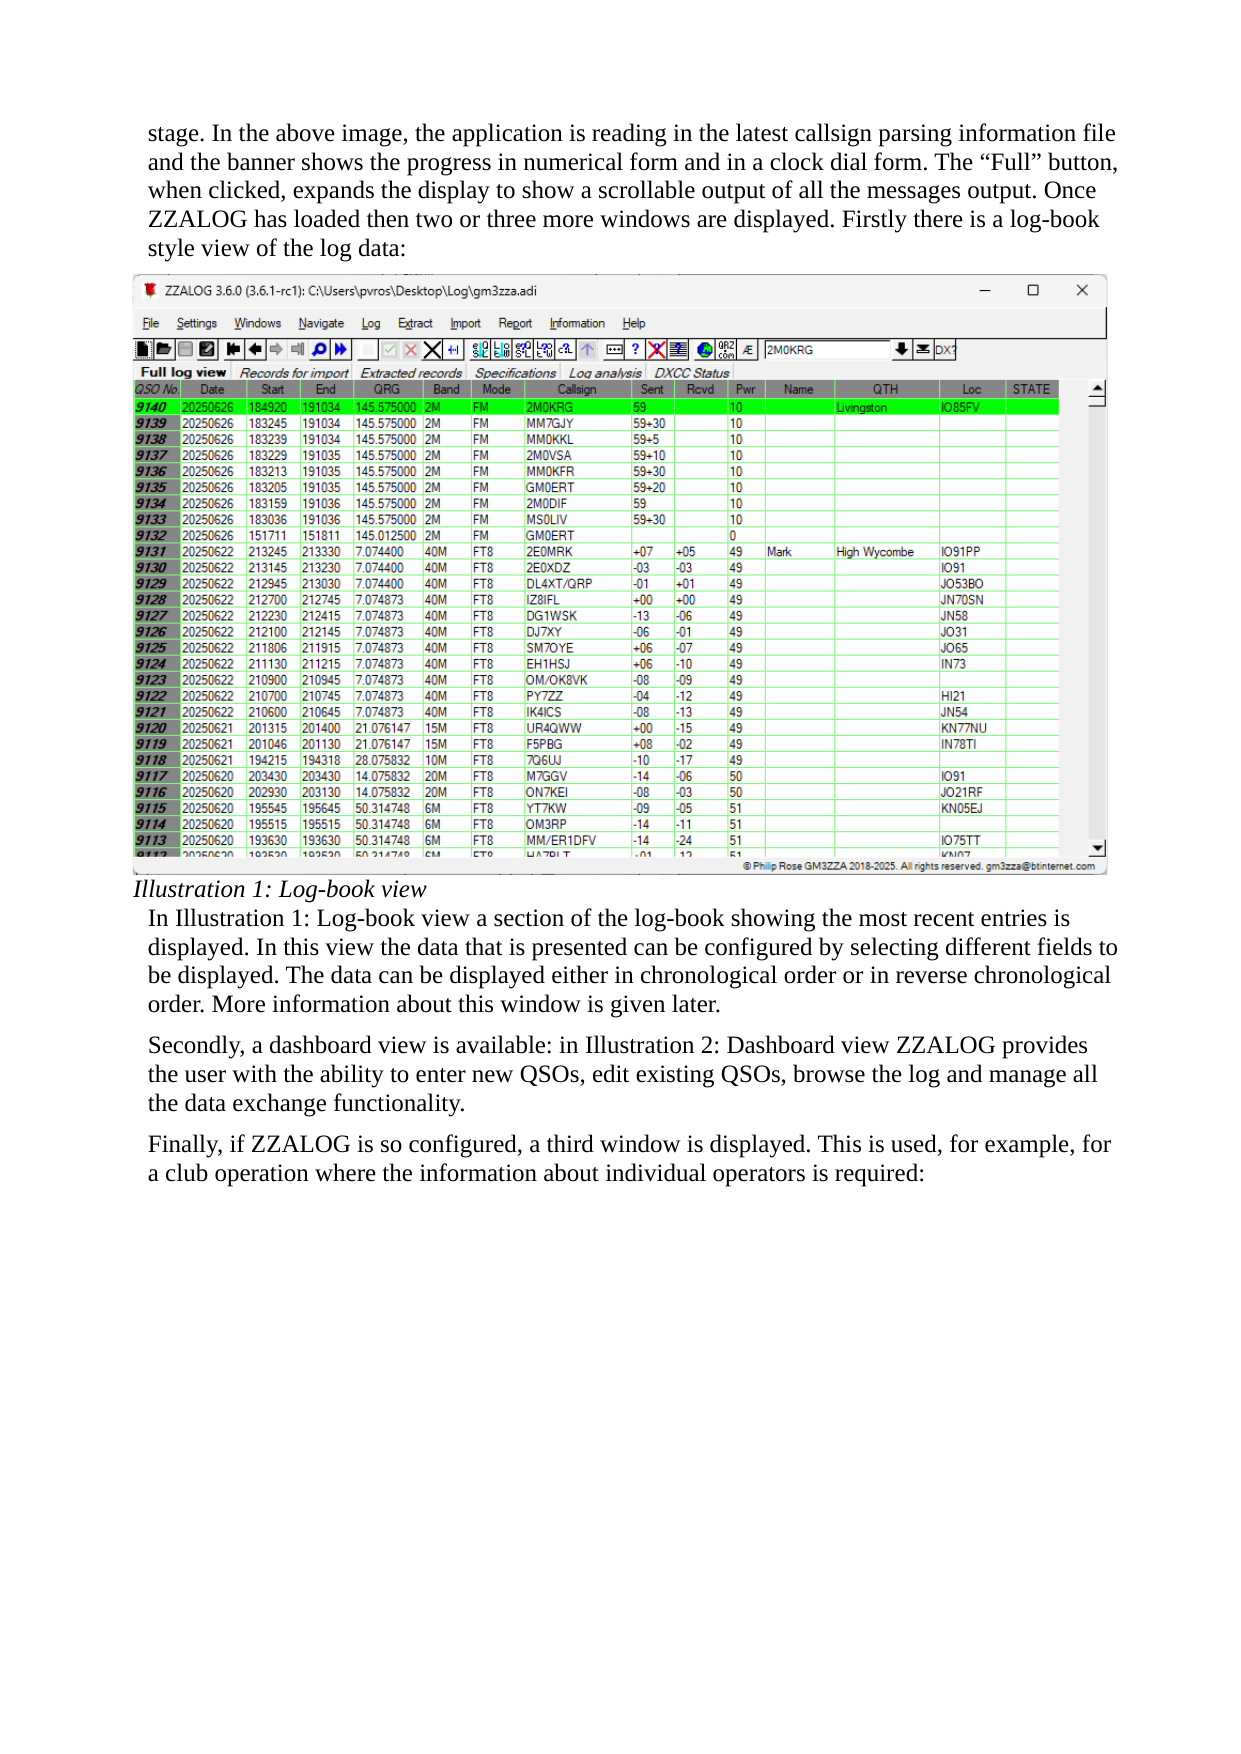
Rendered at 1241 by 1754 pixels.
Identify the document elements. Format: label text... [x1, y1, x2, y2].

text Finally, if ZZALOG is so configured, a third window is displayed. This is used, for example, for a club operation where the information about individual operators is required: [148, 1129, 1122, 1187]
text Secondly, a dashboard view is available: in Illustration 2: Dashboard view ZZALOG provides the user with the ability to enter new QSOs, edit existing QSOs, browse the log and manage all the data exchange functionality. [148, 1030, 1122, 1117]
text Illustration 1: Log-book view [133, 875, 1107, 903]
text stage. In the above image, the application is reading in the latest callsign parsing information file and the banner shows the progress in numerical form and in a clock dial form. The “Full” button, when clicked, expands the display to show a scrollable output of all the messages output. Once ZZALOG has loaded then two or three more windows are displayed. Firstly there is a log-book style view of the log data: [148, 118, 1122, 262]
text In Illustration 1: Log-book view a section of the log-book showing the most recent entries is displayed. In this view the data that is presented can be configured by selecting different fields to be displayed. The data can be displayed either in chronological order or in reverse chronological order. More information about this window is given later. [148, 274, 1122, 1018]
picture [132, 274, 1108, 875]
